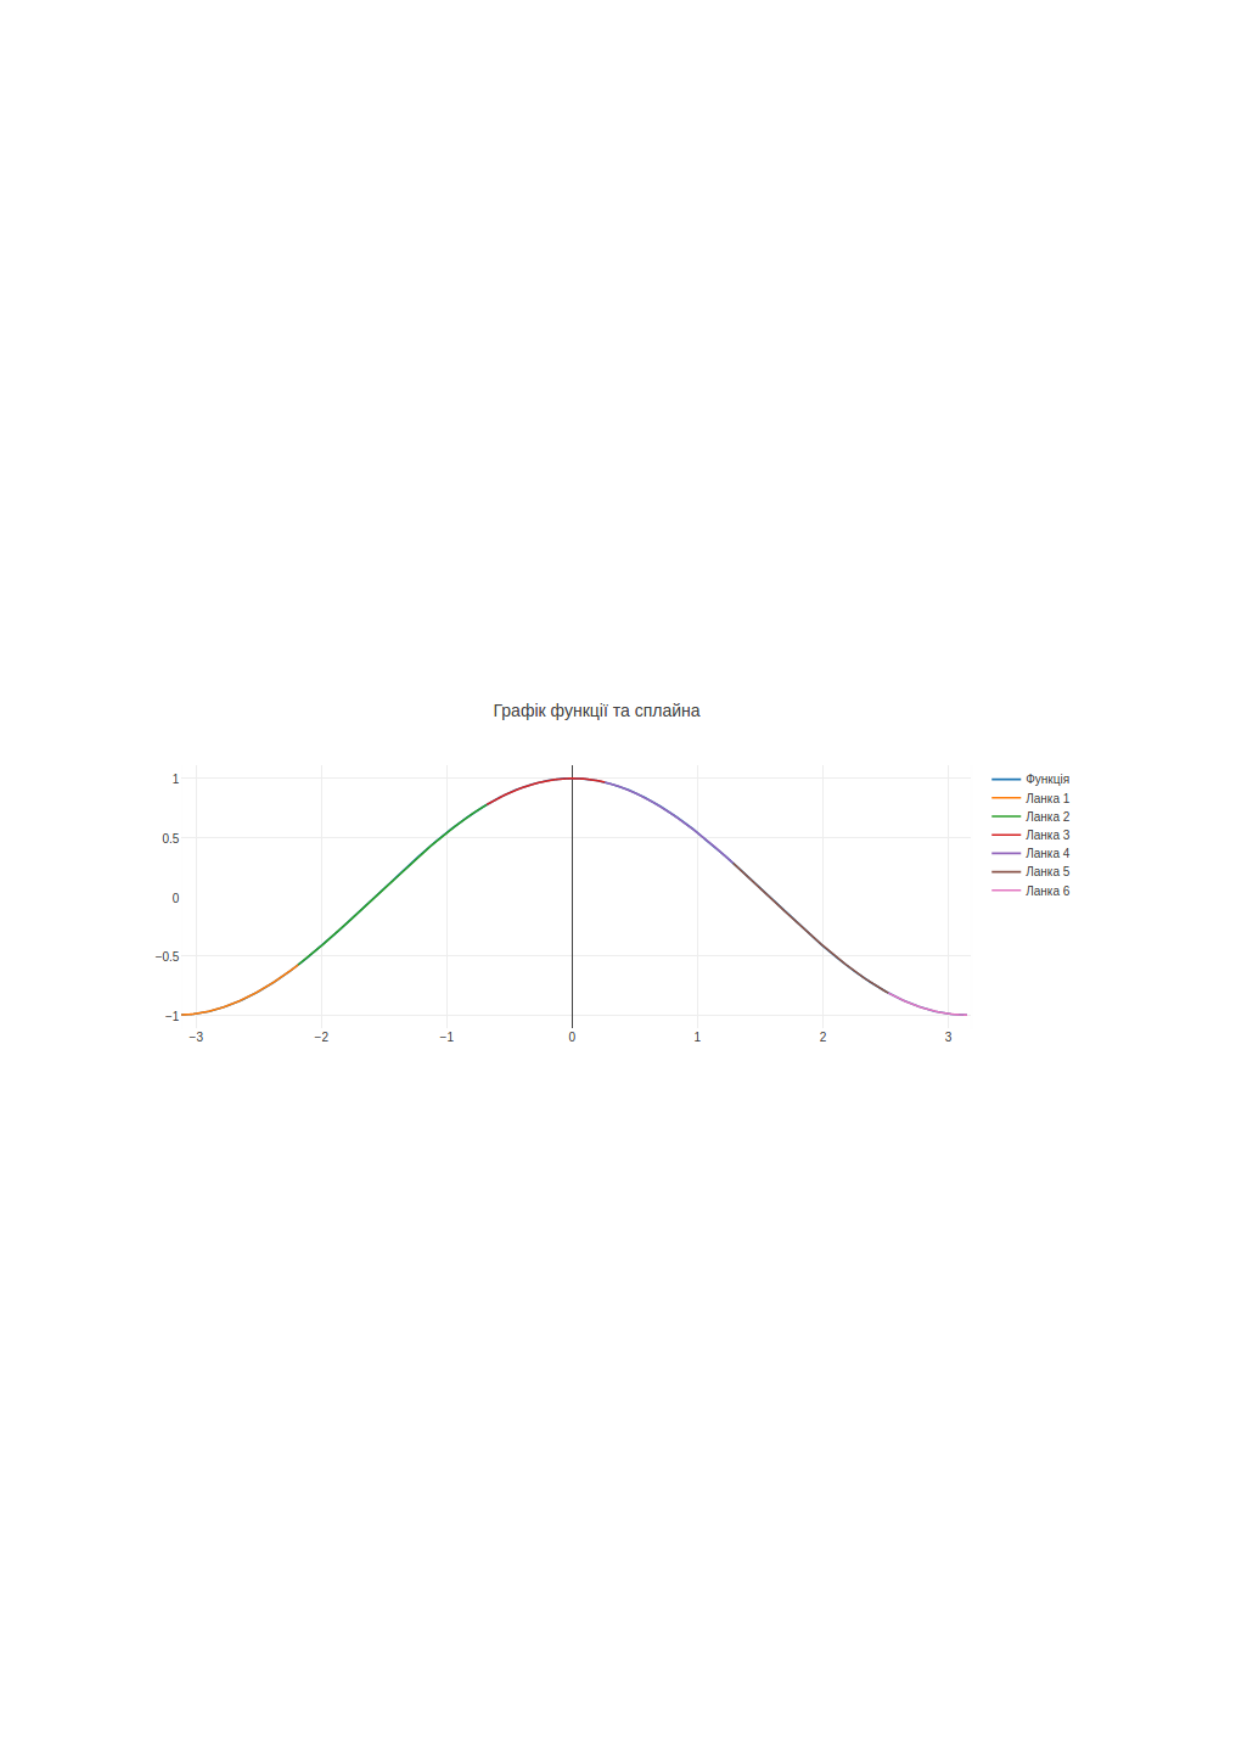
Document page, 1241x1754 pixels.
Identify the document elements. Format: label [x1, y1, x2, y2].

picture [118, 685, 1123, 1083]
